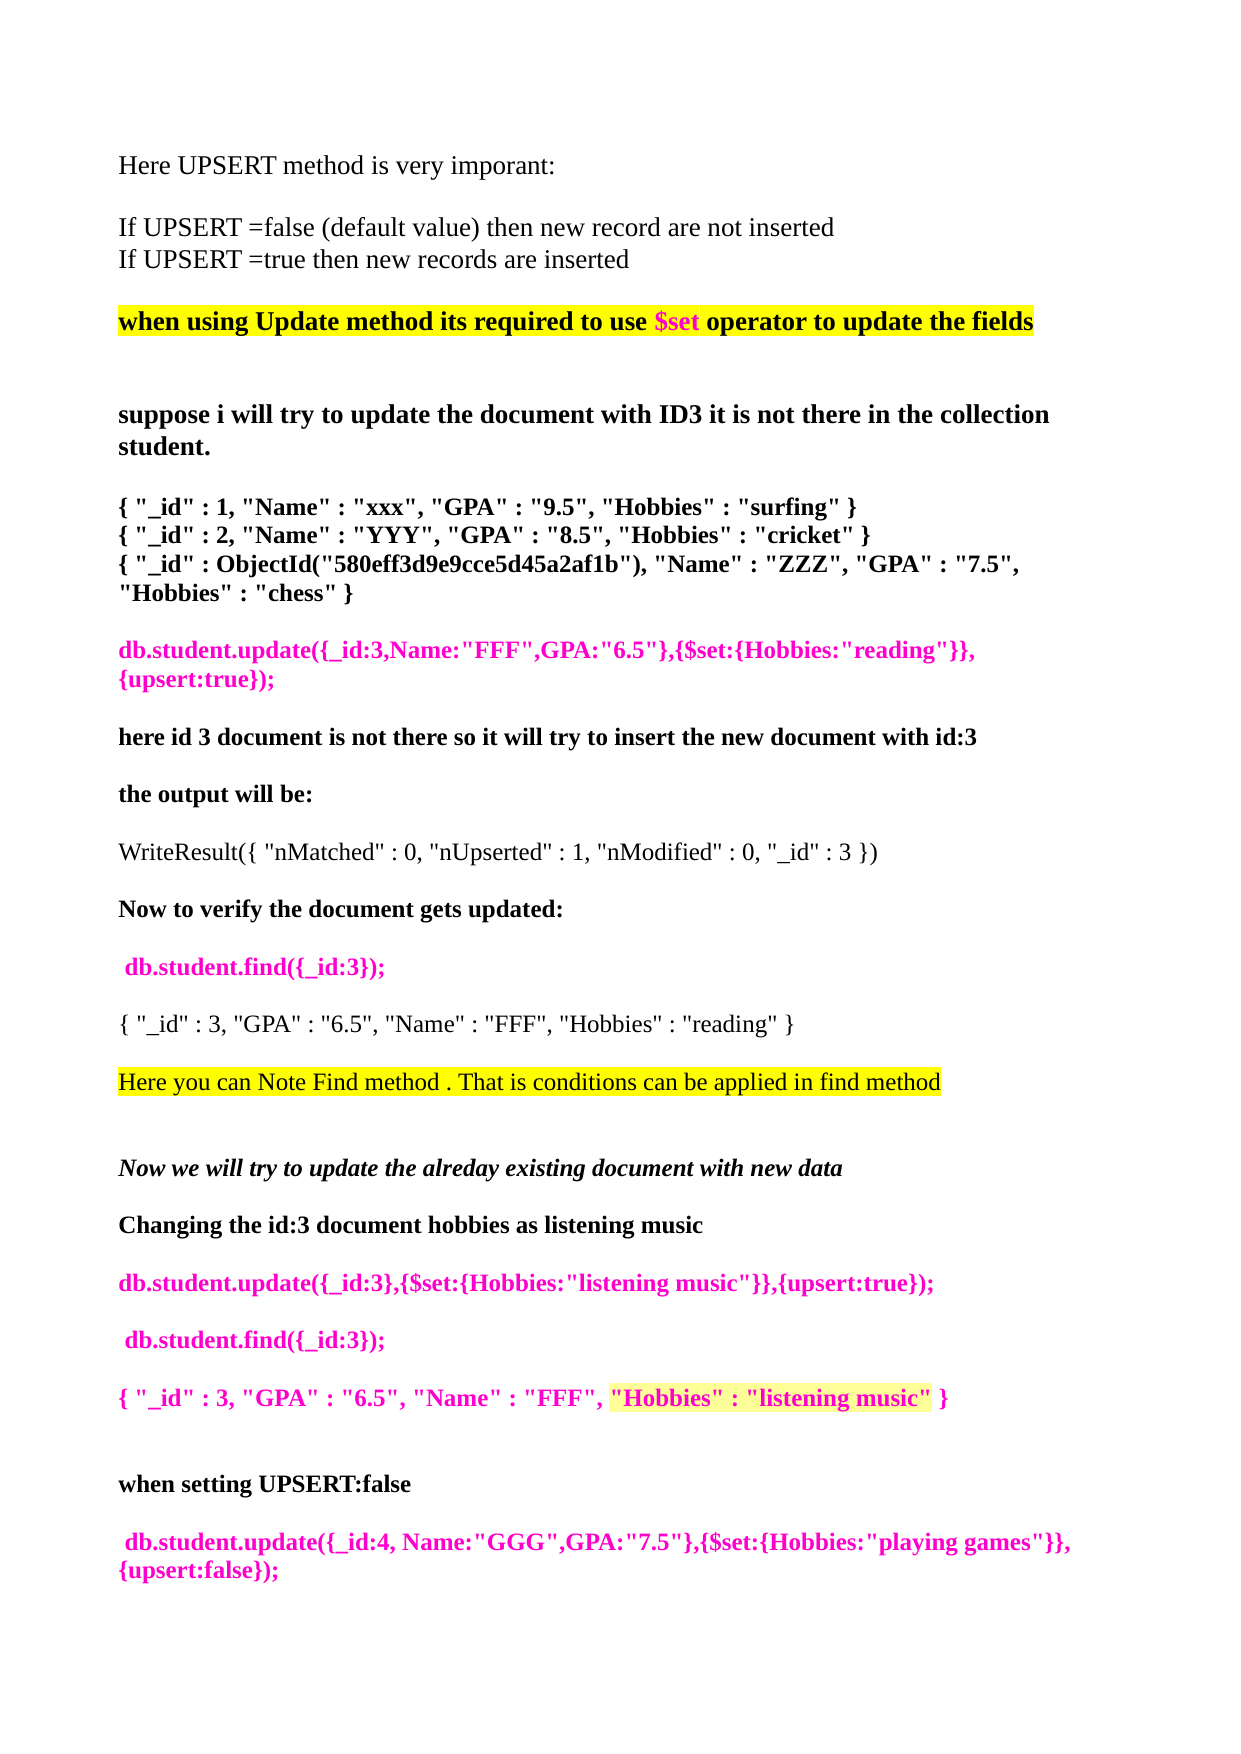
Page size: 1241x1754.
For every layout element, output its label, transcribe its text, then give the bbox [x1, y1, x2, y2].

text If UPSERT =true then new records are inserted [118, 243, 1122, 274]
text { "_id" : 3, "GPA" : "6.5", "Name" : "FFF", "Hobbies" : "listening music" } [118, 1383, 1122, 1412]
text If UPSERT =false (default value) then new record are not inserted [118, 212, 1122, 243]
text { "_id" : 3, "GPA" : "6.5", "Name" : "FFF", "Hobbies" : "reading" } [118, 1009, 1122, 1038]
text when using Update method its required to use $set operator to update the fields [118, 305, 1122, 336]
text db.student.find({_id:3}); [118, 952, 1122, 981]
text db.student.update({_id:3,Name:"FFF",GPA:"6.5"},{$set:{Hobbies:"reading"}},{upsert:true}); [118, 636, 1122, 693]
text db.student.find({_id:3}); [118, 1326, 1122, 1354]
text { "_id" : 1, "Name" : "xxx", "GPA" : "9.5", "Hobbies" : "surfing" } [118, 492, 1122, 521]
text Here you can Note Find method . That is conditions can be applied in find method [118, 1067, 1122, 1096]
text the output will be: [118, 779, 1122, 808]
text WriteResult({ "nMatched" : 0, "nUpserted" : 1, "nModified" : 0, "_id" : 3 }) [118, 837, 1122, 866]
text Changing the id:3 document hobbies as listening music [118, 1211, 1122, 1239]
text suppose i will try to update the document with ID3 it is not there in the collection student. [118, 398, 1122, 461]
text Now to verify the document gets updated: [118, 894, 1122, 923]
text db.student.update({_id:4, Name:"GGG",GPA:"7.5"},{$set:{Hobbies:"playing games"}},{upsert:false}); [118, 1527, 1122, 1584]
text here id 3 document is not there so it will try to insert the new document with id:3 [118, 722, 1122, 751]
text { "_id" : 2, "Name" : "YYY", "GPA" : "8.5", "Hobbies" : "cricket" } [118, 521, 1122, 549]
text { "_id" : ObjectId("580eff3d9e9cce5d45a2af1b"), "Name" : "ZZZ", "GPA" : "7.5", "Hobbies" : "chess" } [118, 549, 1122, 607]
text Here UPSERT method is very imporant: [118, 149, 1122, 180]
text Now we will try to update the alreday existing document with new data [118, 1153, 1122, 1182]
text when setting UPSERT:false [118, 1469, 1122, 1498]
text db.student.update({_id:3},{$set:{Hobbies:"listening music"}},{upsert:true}); [118, 1268, 1122, 1297]
